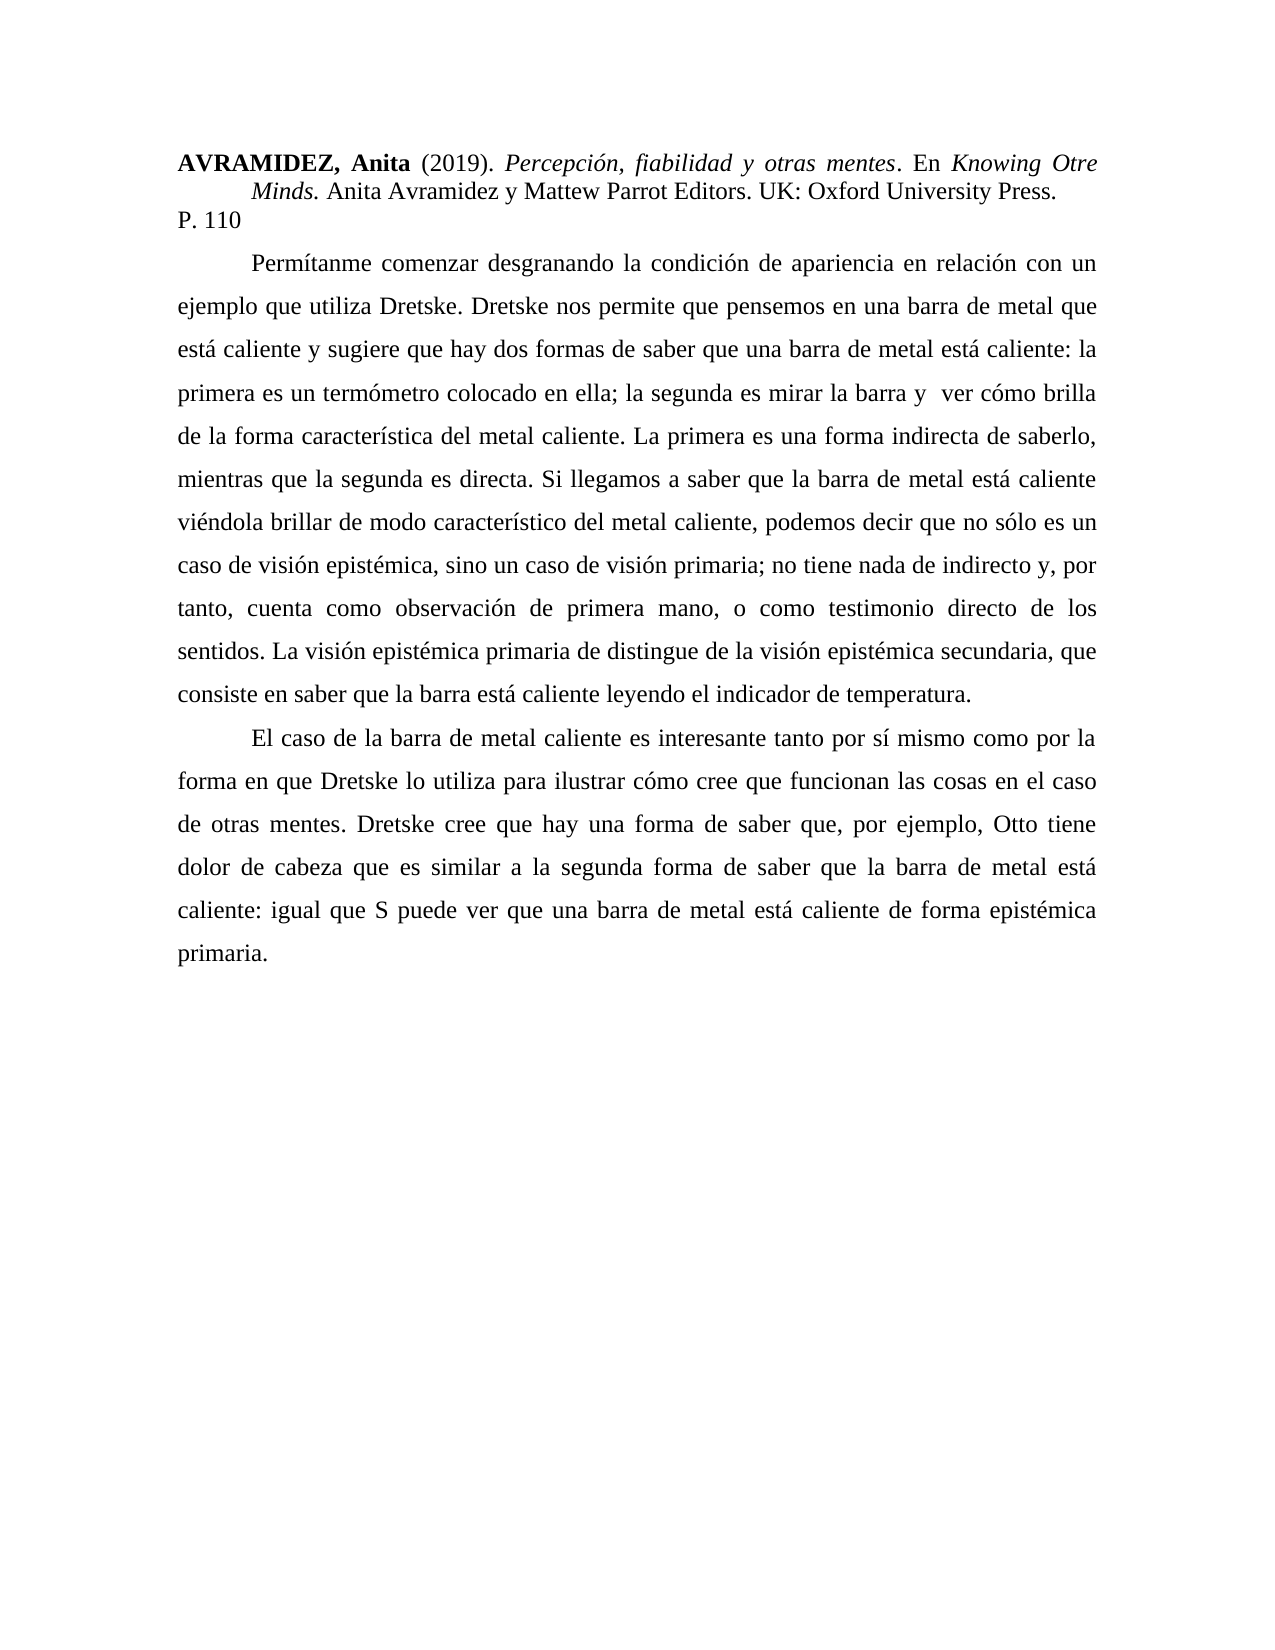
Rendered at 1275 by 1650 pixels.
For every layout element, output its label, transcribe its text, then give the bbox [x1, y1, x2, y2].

text Permítanme comenzar desgranando la condición de apariencia en relación con un ejemplo que utiliza Dretske. Dretske nos permite que pensemos en una barra de metal que está caliente y sugiere que hay dos formas de saber que una barra de metal está caliente: la primera es un termómetro colocado en ella; la segunda es mirar la barra y ver cómo brilla de la forma característica del metal caliente. La primera es una forma indirecta de saberlo, mientras que la segunda es directa. Si llegamos a saber que la barra de metal está caliente viéndola brillar de modo característico del metal caliente, podemos decir que no sólo es un caso de visión epistémica, sino un caso de visión primaria; no tiene nada de indirecto y, por tanto, cuenta como observación de primera mano, o como testimonio directo de los sentidos. La visión epistémica primaria de distingue de la visión epistémica secundaria, que consiste en saber que la barra está caliente leyendo el indicador de temperatura. [177, 248, 1098, 708]
text El caso de la barra de metal caliente es interesante tanto por sí mismo como por la forma en que Dretske lo utiliza para ilustrar cómo cree que funcionan las cosas en el caso de otras mentes. Dretske cree que hay una forma de saber que, por ejemplo, Otto tiene dolor de cabeza que es similar a la segunda forma de saber que la barra de metal está caliente: igual que S puede ver que una barra de metal está caliente de forma epistémica primaria. [177, 723, 1098, 967]
text P. 110 [177, 205, 1098, 234]
text AVRAMIDEZ, Anita (2019). Percepción, fiabilidad y otras mentes. En Knowing Otre Minds. Anita Avramidez y Mattew Parrot Editors. UK: Oxford University Press. [177, 148, 1098, 205]
